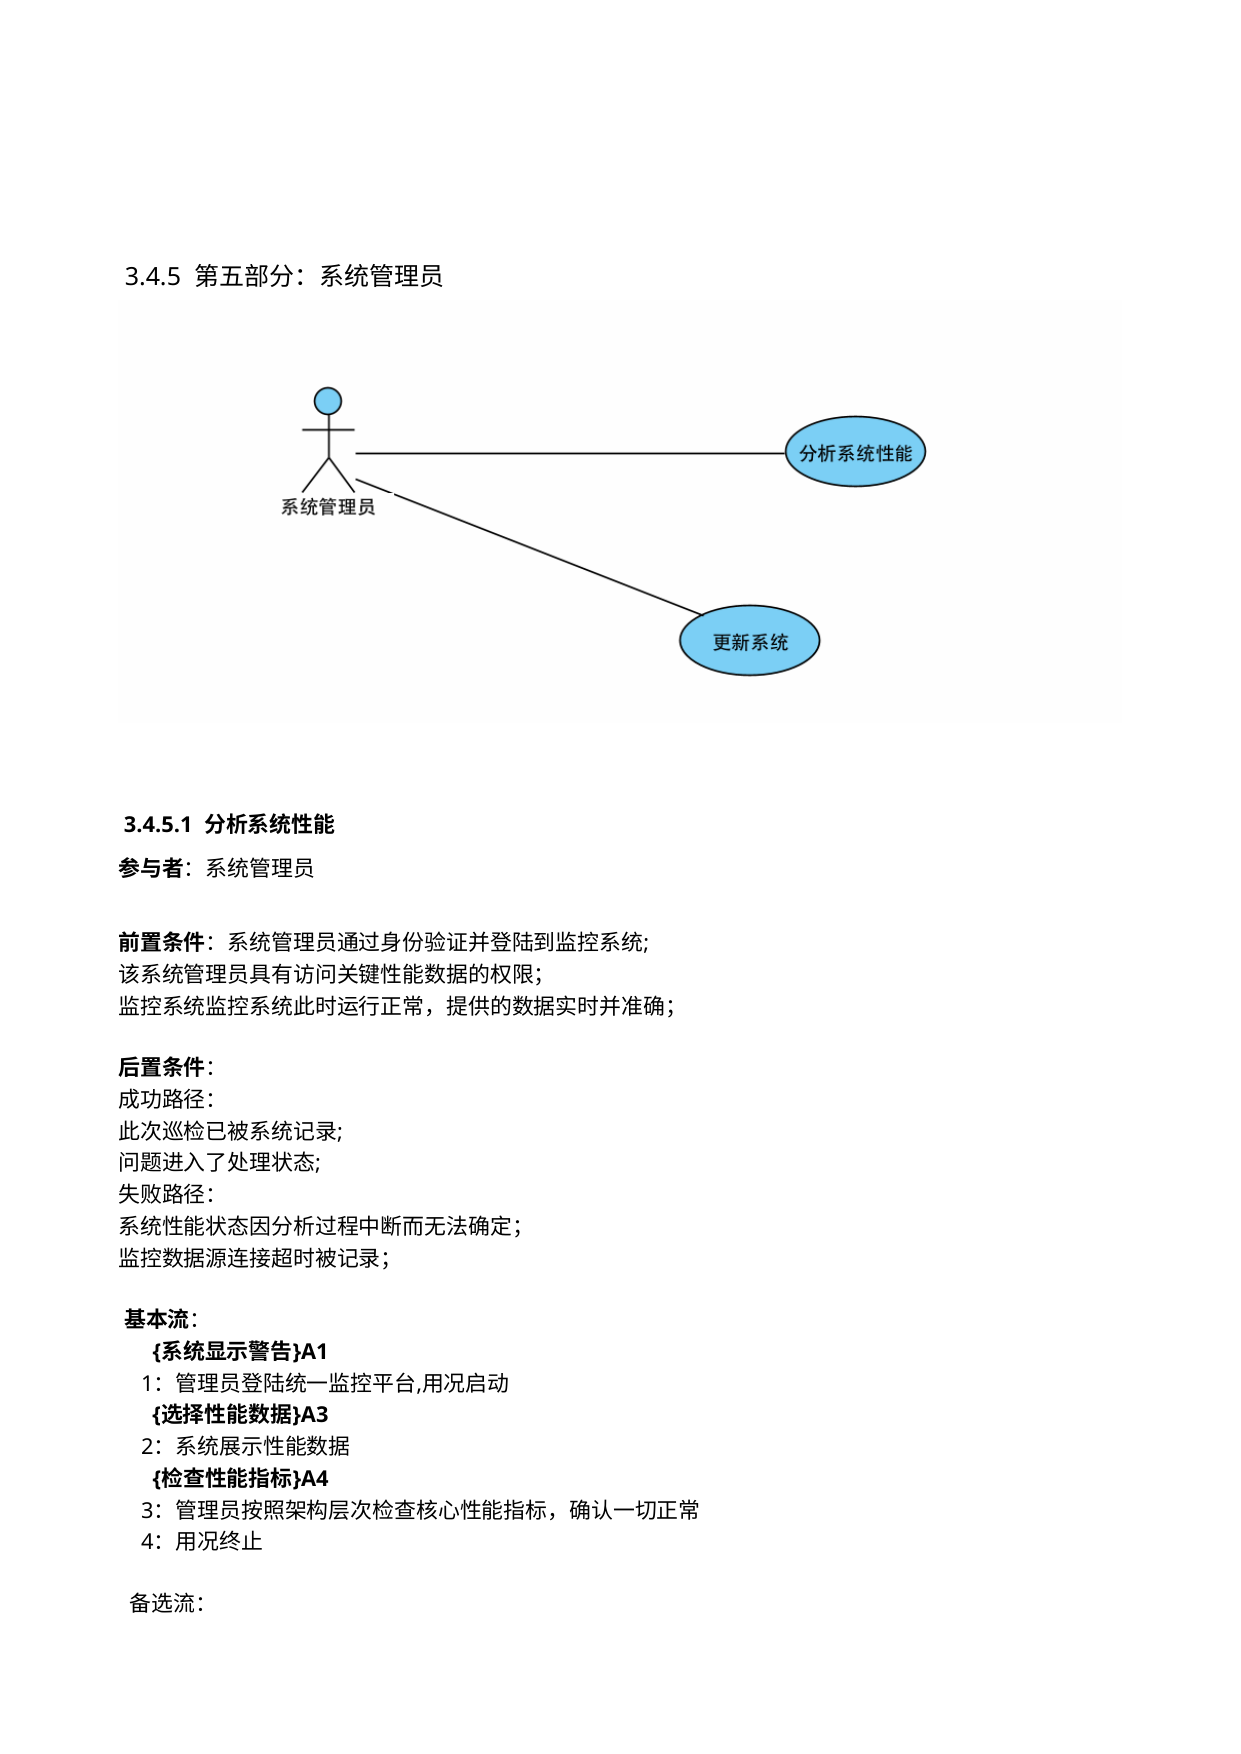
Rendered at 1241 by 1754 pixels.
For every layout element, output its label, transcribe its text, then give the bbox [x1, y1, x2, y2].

text 基本流： [118, 1302, 1122, 1334]
text 成功路径： [118, 1082, 1122, 1114]
text 备选流： [118, 1586, 1122, 1618]
text 监控数据源连接超时被记录； [118, 1241, 1122, 1272]
text 此次巡检已被系统记录; [118, 1114, 1122, 1145]
text {选择性能数据}A3 [118, 1397, 1122, 1429]
text 监控系统监控系统此时运行正常，提供的数据实时并准确； [118, 989, 1122, 1021]
text 3：管理员按照架构层次检查核心性能指标，确认一切正常 [118, 1493, 1122, 1524]
text {系统显示警告}A1 [118, 1334, 1122, 1366]
text 失败路径： [118, 1177, 1122, 1209]
text 参与者：系统管理员 [118, 851, 1122, 883]
text 1：管理员登陆统一监控平台,用况启动 [118, 1366, 1122, 1397]
text 系统性能状态因分析过程中断而无法确定； [118, 1209, 1122, 1241]
text 4：用况终止 [118, 1524, 1122, 1556]
picture [118, 300, 1123, 723]
text 2：系统展示性能数据 [118, 1429, 1122, 1461]
text 前置条件：系统管理员通过身份验证并登陆到监控系统; [118, 925, 1122, 957]
text 后置条件： [118, 1050, 1122, 1082]
subtitle 分析系统性能 [118, 807, 1122, 838]
text 该系统管理员具有访问关键性能数据的权限； [118, 957, 1122, 989]
subtitle 第五部分：系统管理员 [118, 257, 1122, 293]
text 问题进入了处理状态; [118, 1145, 1122, 1177]
text {检查性能指标}A4 [118, 1461, 1122, 1493]
